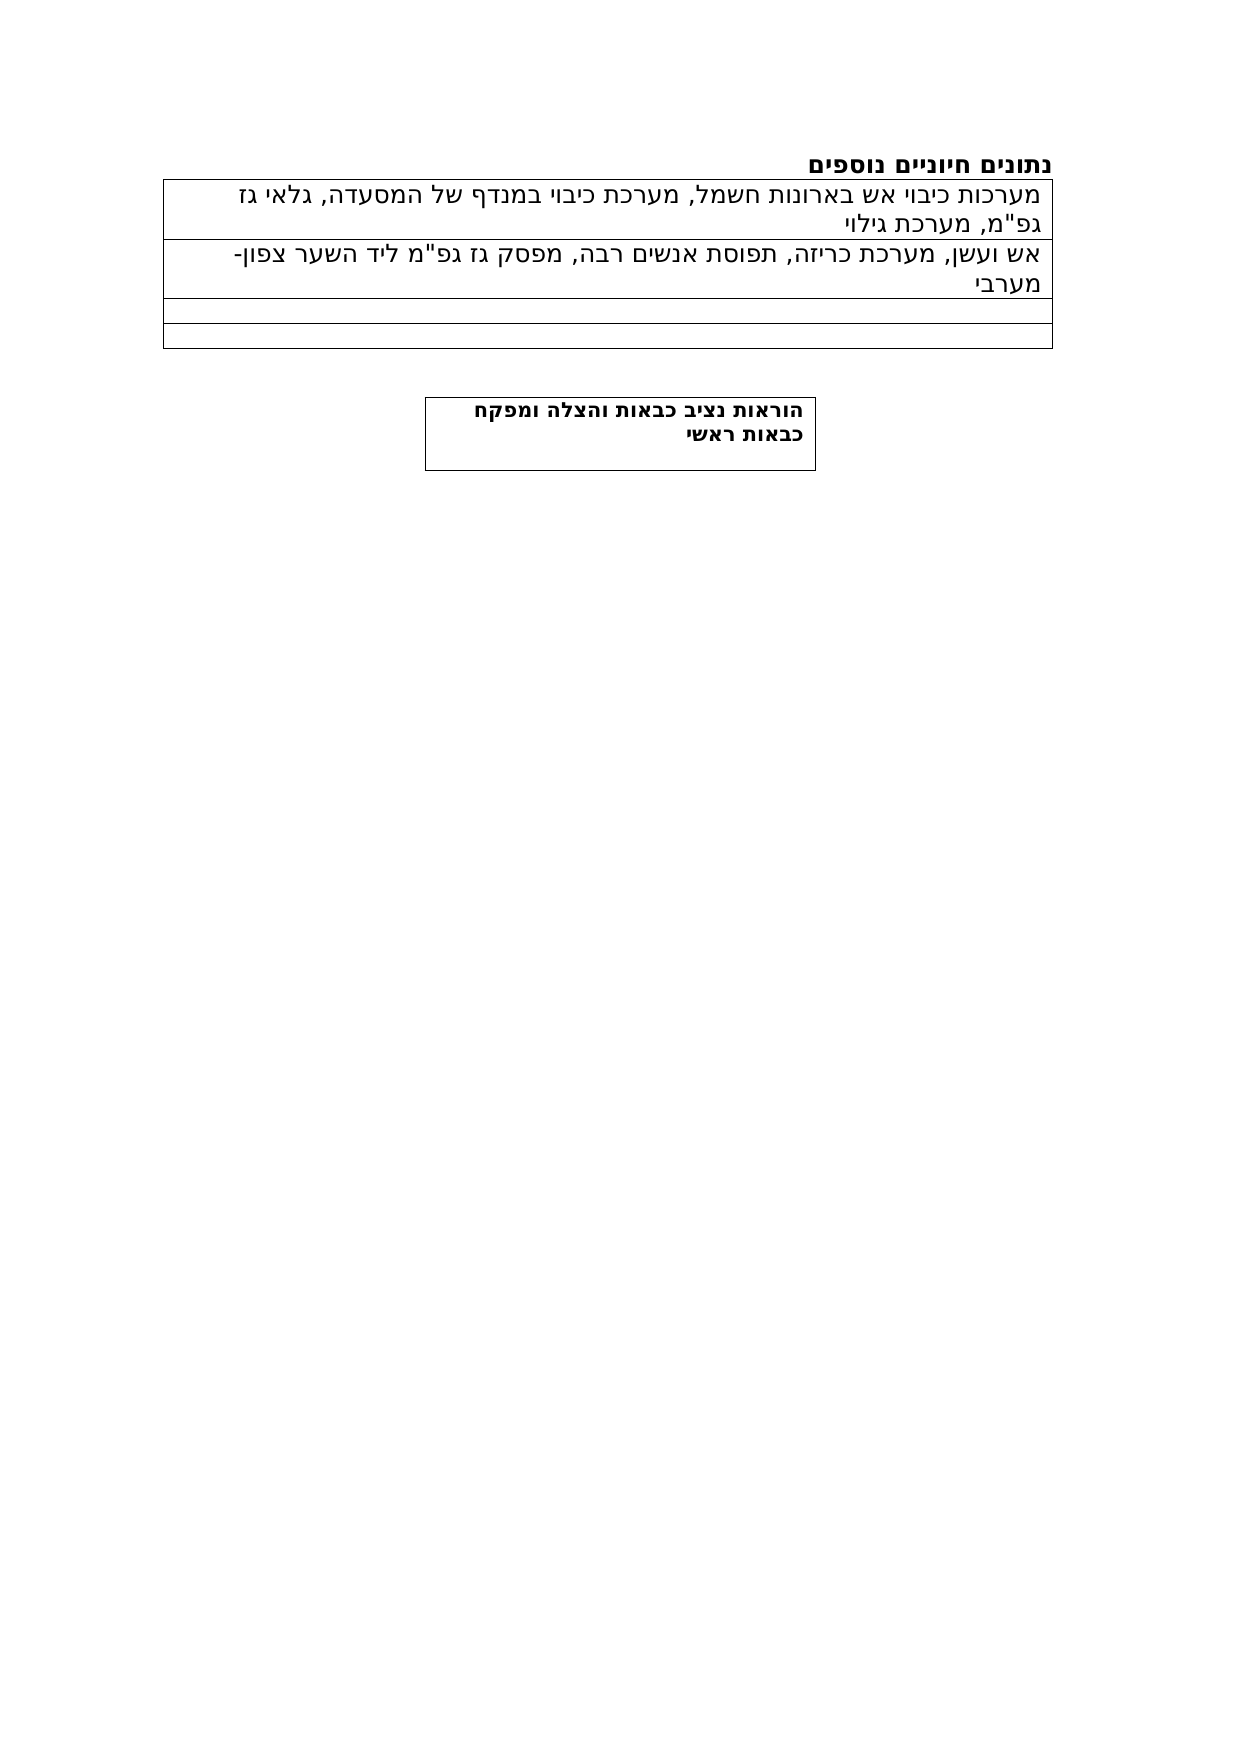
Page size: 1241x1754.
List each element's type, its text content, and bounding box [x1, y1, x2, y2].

table_cell [164, 324, 1052, 348]
table_header הוראות נציב כבאות והצלה ומפקח כבאות ראשי [426, 398, 815, 470]
text נתונים חיוניים נוספים [187, 150, 1053, 179]
table_cell אש ועשן, מערכת כריזה, תפוסת אנשים רבה, מפסק גז גפ"מ ליד השער צפון- מערבי [164, 240, 1052, 298]
table_header מערכות כיבוי אש בארונות חשמל, מערכת כיבוי במנדף של המסעדה, גלאי גז גפ"מ, מערכת גילוי [164, 180, 1052, 238]
table_cell [164, 299, 1052, 323]
